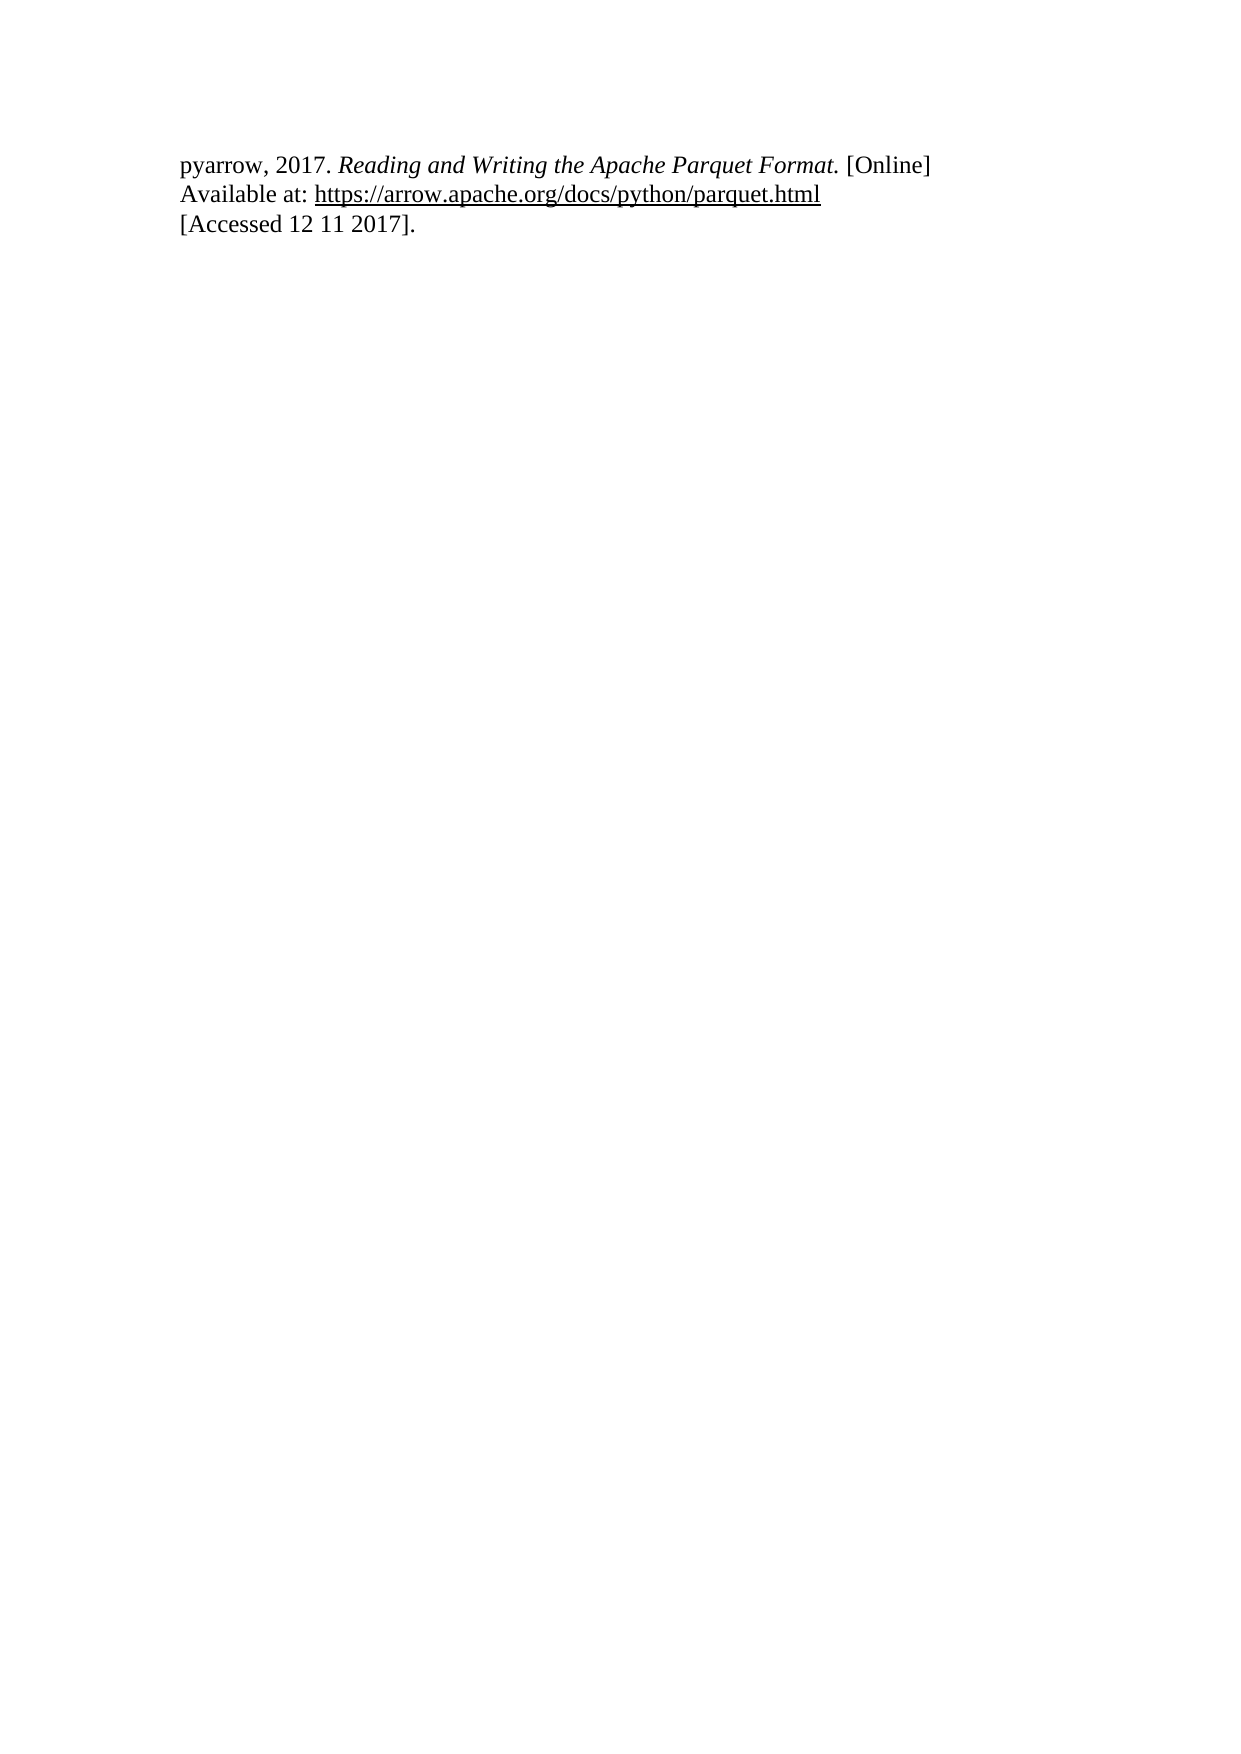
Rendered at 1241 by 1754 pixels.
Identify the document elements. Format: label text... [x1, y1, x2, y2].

text pyarrow, 2017. Reading and Writing the Apache Parquet Format. [Online] Available at: https://arrow.apache.org/docs/python/parquet.html [Accessed 12 11 2017]. [179, 150, 1090, 238]
